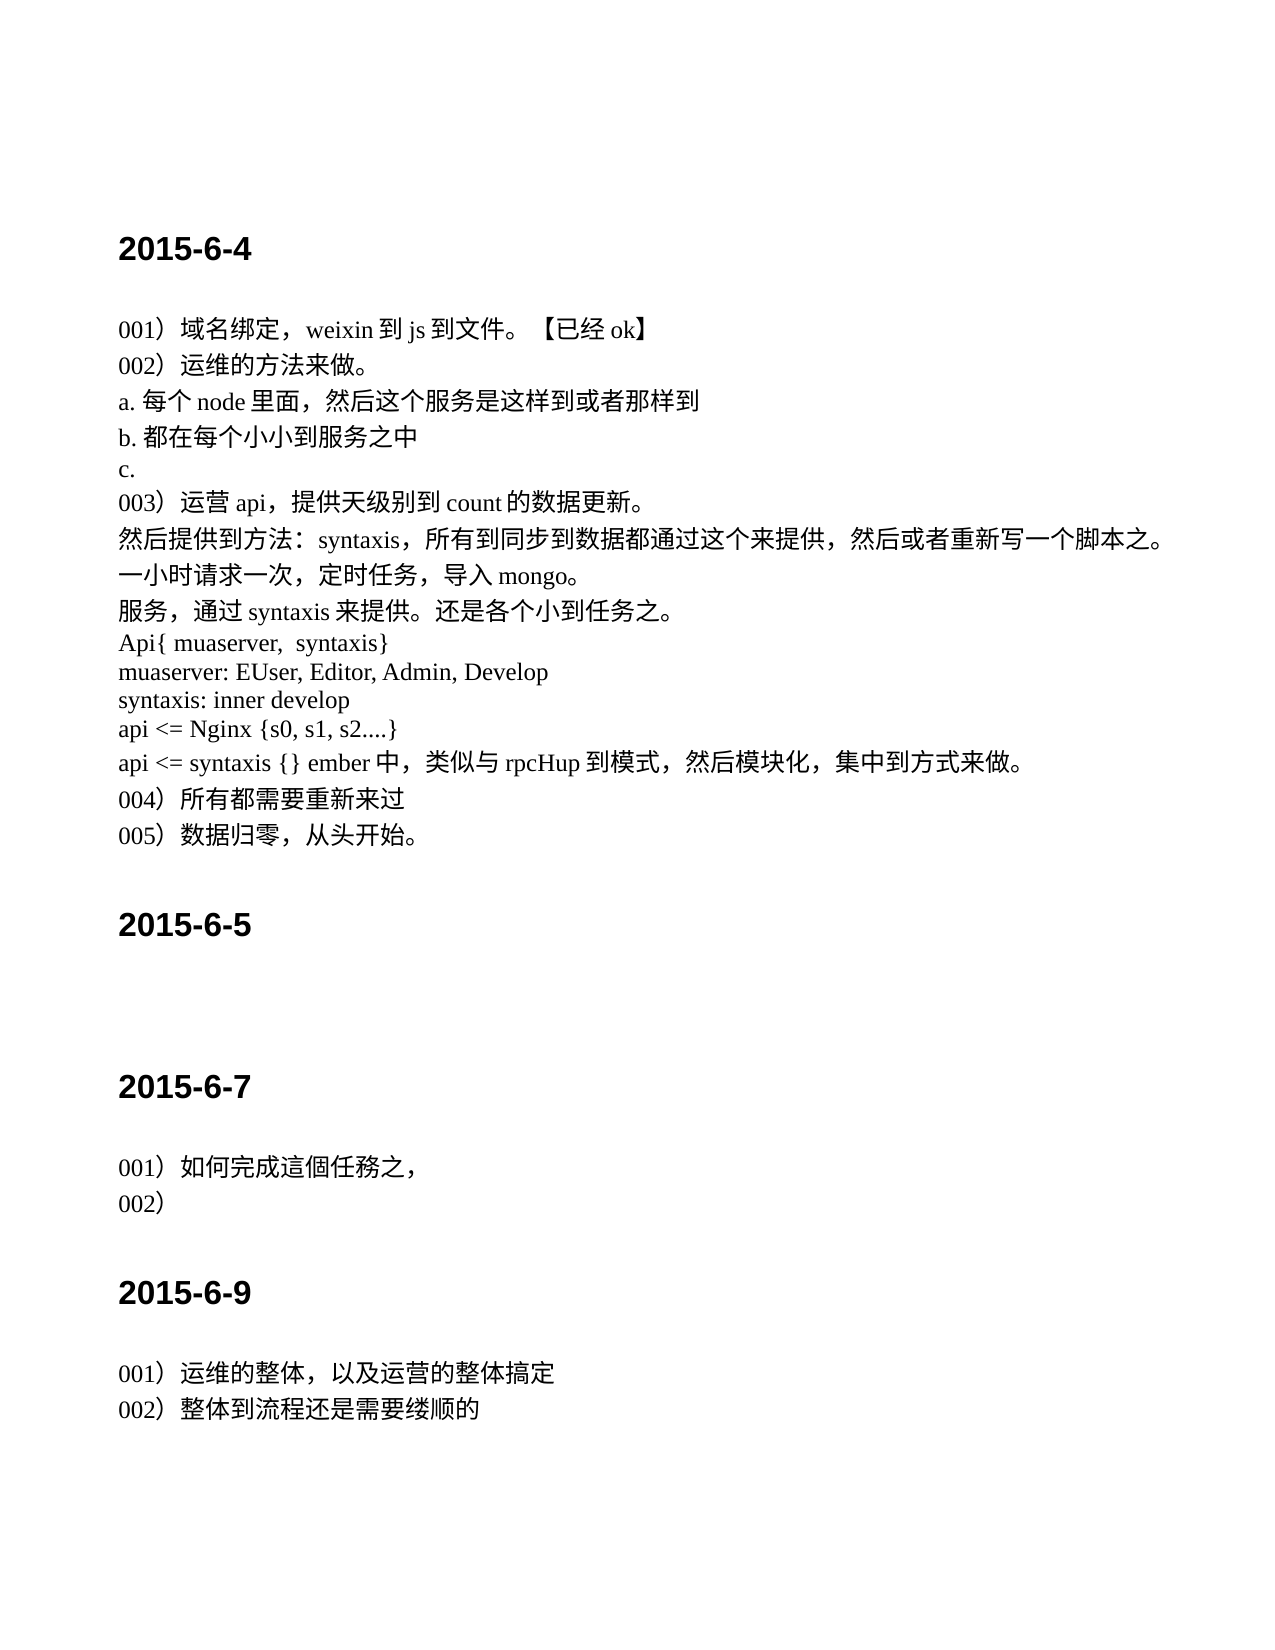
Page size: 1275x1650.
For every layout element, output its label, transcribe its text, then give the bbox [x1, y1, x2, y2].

text 003）运营api，提供天级别到count的数据更新。 [118, 483, 1157, 519]
text 005）数据归零，从头开始。 [118, 815, 1157, 852]
text 004）所有都需要重新来过 [118, 779, 1157, 815]
text a. 每个node里面，然后这个服务是这样到或者那样到 [118, 382, 1157, 418]
text 一小时请求一次，定时任务，导入mongo。 [118, 555, 1157, 592]
text api <= Nginx {s0, s1, s2....} [118, 714, 1157, 743]
text 001）如何完成這個任務之， [118, 1147, 1157, 1183]
text api <= syntaxis {} ember中，类似与rpcHup到模式，然后模块化，集中到方式来做。 [118, 743, 1157, 779]
subtitle 2015-6-4 [118, 229, 1157, 268]
text 002） [118, 1183, 1157, 1220]
text muaserver: EUser, Editor, Admin, Develop [118, 657, 1157, 685]
subtitle 2015-6-5 [118, 905, 1157, 944]
text 001）域名绑定，weixin到js到文件。【已经ok】 [118, 309, 1157, 345]
text 然后提供到方法：syntaxis，所有到同步到数据都通过这个来提供，然后或者重新写一个脚本之。 [118, 519, 1157, 555]
text Api{ muaserver, syntaxis} [118, 628, 1157, 657]
subtitle 2015-6-7 [118, 1067, 1157, 1106]
text b. 都在每个小小到服务之中 [118, 418, 1157, 454]
text 001）运维的整体，以及运营的整体搞定 [118, 1353, 1157, 1389]
text c. [118, 454, 1157, 483]
text 002）整体到流程还是需要缕顺的 [118, 1389, 1157, 1426]
text 服务，通过syntaxis来提供。还是各个小到任务之。 [118, 592, 1157, 628]
subtitle 2015-6-9 [118, 1273, 1157, 1312]
text syntaxis: inner develop [118, 685, 1157, 714]
text 002）运维的方法来做。 [118, 345, 1157, 382]
